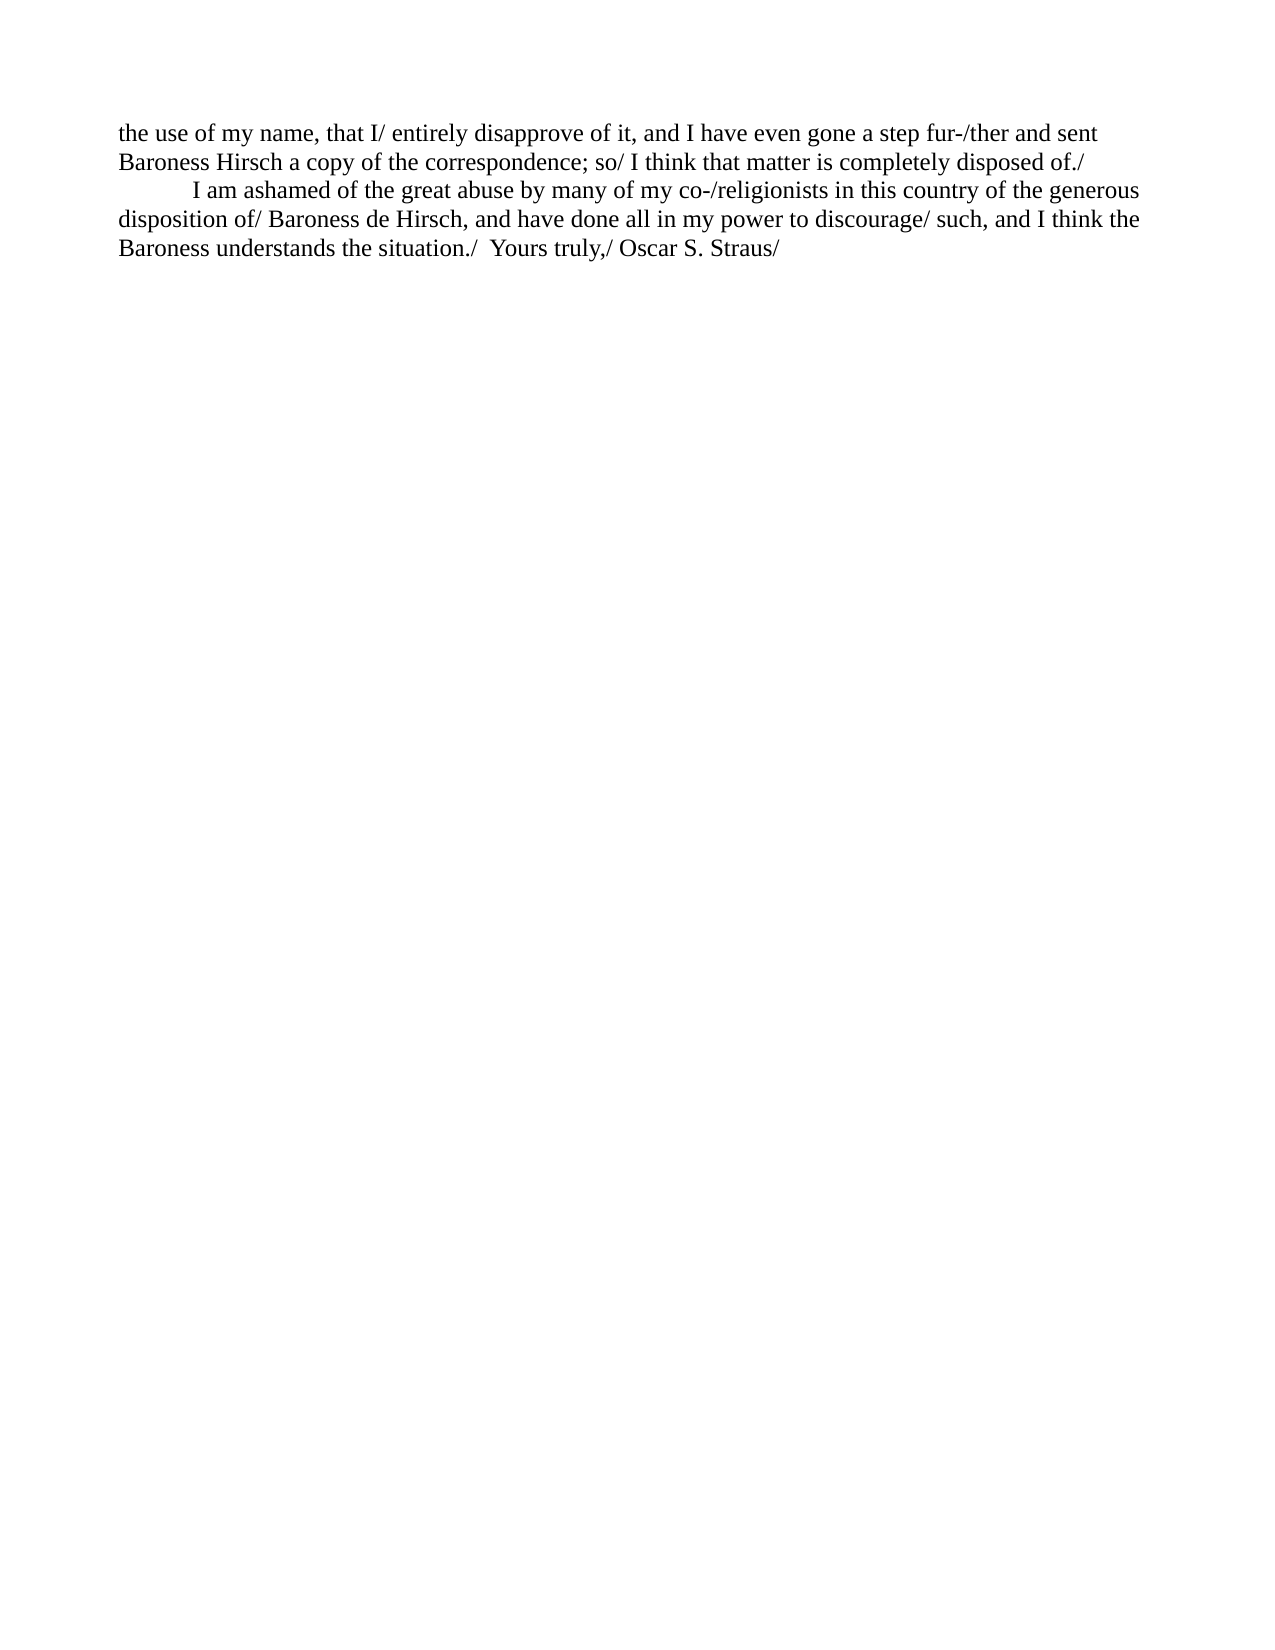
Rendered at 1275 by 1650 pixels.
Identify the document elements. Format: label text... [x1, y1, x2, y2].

text I am ashamed of the great abuse by many of my co-/religionists in this country of the generous disposition of/ Baroness de Hirsch, and have done all in my power to discourage/ such, and I think the Baroness understands the situation./ Yours truly,/ Oscar S. Straus/ [118, 176, 1157, 262]
text the use of my name, that I/ entirely disapprove of it, and I have even gone a step fur-/ther and sent Baroness Hirsch a copy of the correspondence; so/ I think that matter is completely disposed of./ [118, 118, 1157, 176]
